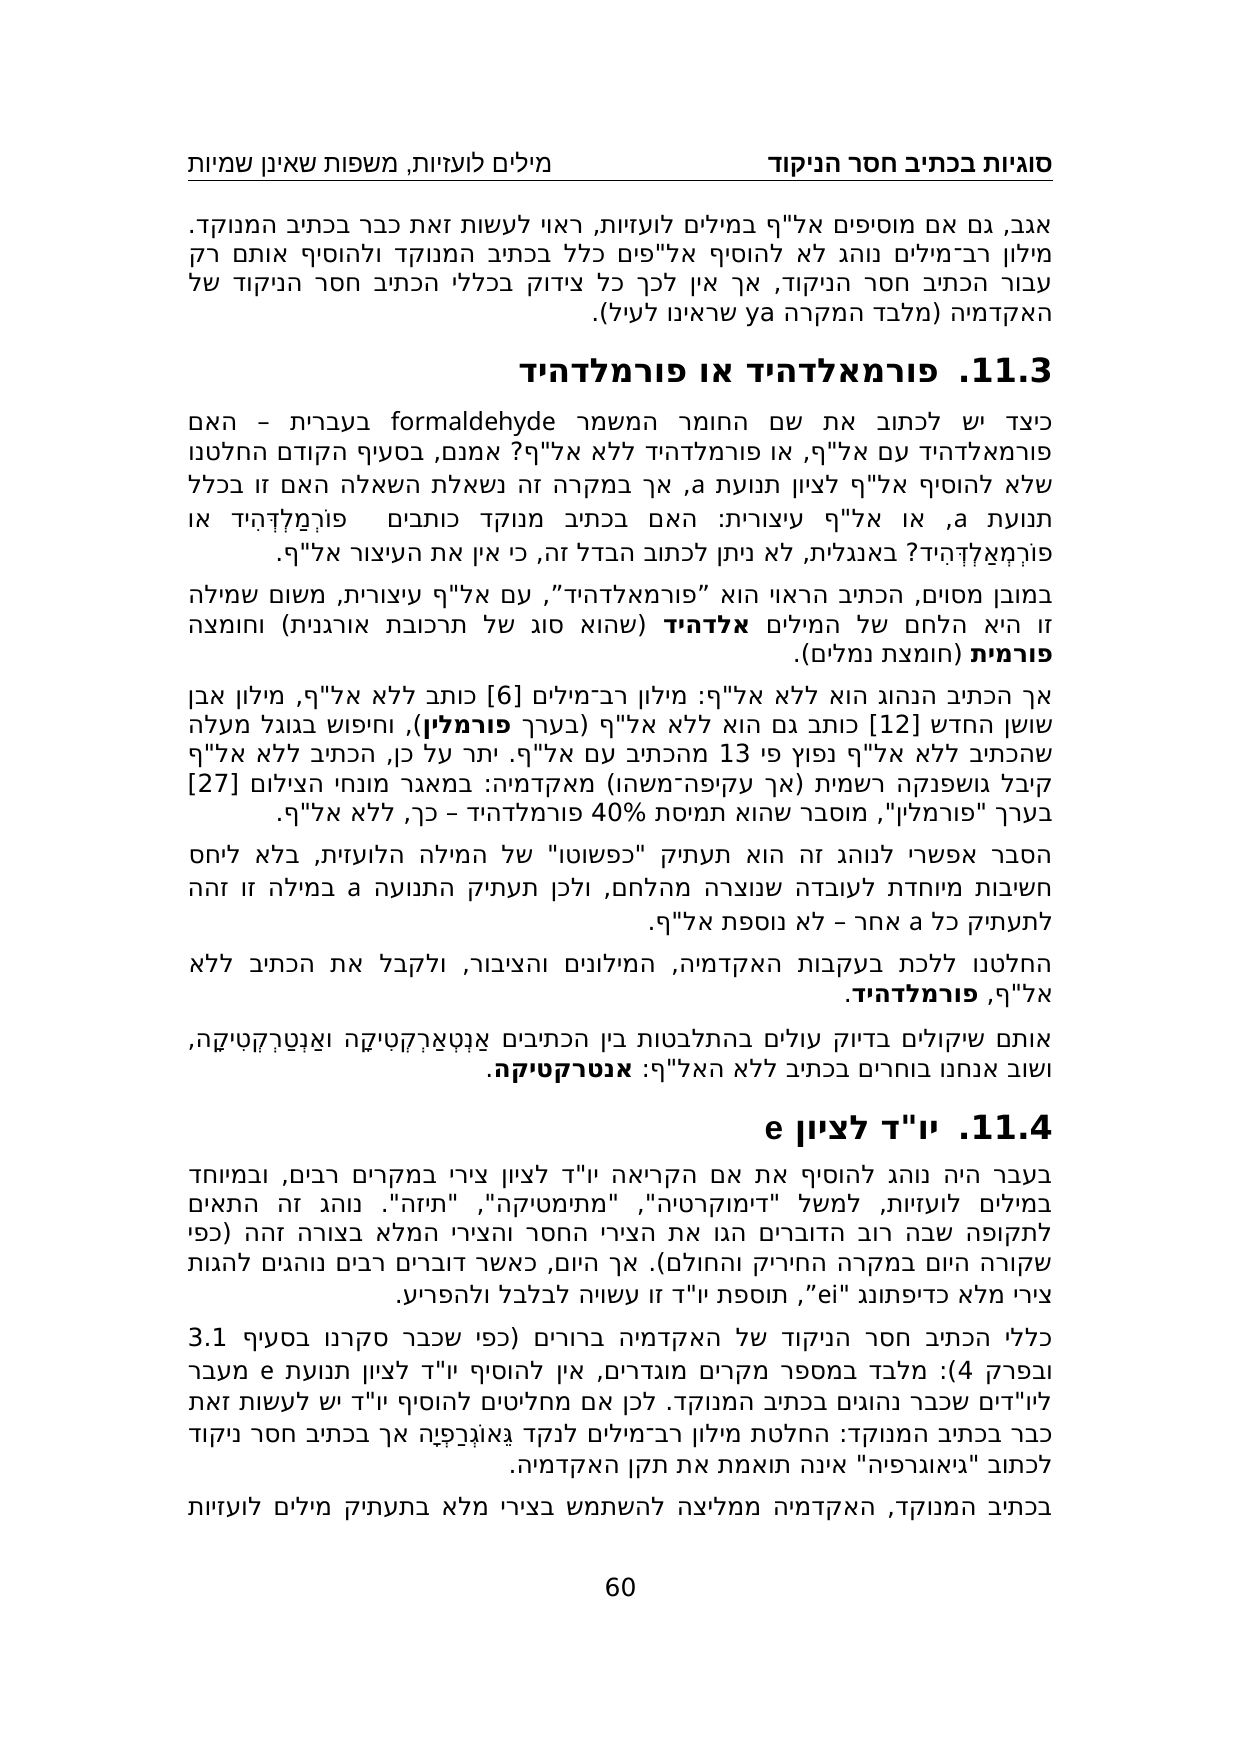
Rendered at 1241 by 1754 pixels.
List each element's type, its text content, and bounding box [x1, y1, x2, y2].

text בעבר היה נוהג להוסיף את אם הקריאה יו"ד לציון צירי במקרים רבים, ובמיוחד במילים לועזיות, למשל "דימוקרטיה", "מתימטיקה", "תיזה". נוהג זה התאים לתקופה שבה רוב הדוברים הגו את הצירי החסר והצירי המלא בצורה זהה (כפי שקורה היום במקרה החיריק והחולם). אך היום, כאשר דוברים רבים נוהגים להגות צירי מלא כדיפתונג "ei”, תוספת יו"ד זו עשויה לבלבל ולהפריע. [187, 1160, 1053, 1311]
text בכתיב המנוקד, האקדמיה ממליצה להשתמש בצירי מלא בתעתיק מילים לועזיות רק עבור צמד האותיות הלועזי eu (ראו בסעיף הבא), ואילו בשאר המקרים לא נהוג להשתמש בצירי מלא במילים לועזיות בכתיב המנוקד, ולכן אין להוסיף יו"ד גם בכתיב חסר הניקוד. [187, 1492, 1053, 1521]
subtitle יו"ד לציון e [187, 1109, 1053, 1147]
text החלטנו ללכת בעקבות האקדמיה, המילונים והציבור, ולקבל את הכתיב ללא אל"ף, פורמלדהיד. [187, 949, 1053, 1008]
text אך הכתיב הנהוג הוא ללא אל"ף: מילון רב־מילים [6] כותב ללא אל"ף, מילון אבן שושן החדש [12] כותב גם הוא ללא אל"ף (בערך פורמלין), וחיפוש בגוגל מעלה שהכתיב ללא אל"ף נפוץ פי 13 מהכתיב עם אל"ף. יתר על כן, הכתיב ללא אל"ף קיבל גושפנקה רשמית (אך עקיפה־משהו) מאקדמיה: במאגר מונחי הצילום [27] בערך "פורמלין", מוסבר שהוא תמיסת 40% פורמלדהיד – כך, ללא אל"ף. [187, 681, 1053, 827]
text כיצד יש לכתוב את שם החומר המשמר formaldehyde בעברית – האם פורמאלדהיד עם אל"ף, או פורמלדהיד ללא אל"ף? אמנם, בסעיף הקודם החלטנו שלא להוסיף אל"ף לציון תנועת a, אך במקרה זה נשאלת השאלה האם זו בכלל תנועת a, או אל"ף עיצורית: האם בכתיב מנוקד כותבים פוֹרְמַלְדְּהִיד או פוֹרְמְאַלְדְּהִיד? באנגלית, לא ניתן לכתוב הבדל זה, כי אין את העיצור אל"ף. [187, 403, 1053, 568]
subtitle פורמאלדהיד או פורמלדהיד [187, 352, 1053, 391]
text במובן מסוים, הכתיב הראוי הוא ”פורמאלדהיד”, עם אל"ף עיצורית, משום שמילה זו היא הלחם של המילים אלדהיד (שהוא סוג של תרכובת אורגנית) וחומצה פורמית (חומצת נמלים). [187, 581, 1053, 668]
text הסבר אפשרי לנוהג זה הוא תעתיק "כפשוטו" של המילה הלועזית, בלא ליחס חשיבות מיוחדת לעובדה שנוצרה מהלחם, ולכן תעתיק התנועה a במילה זו זהה לתעתיק כל a אחר – לא נוספת אל"ף. [187, 840, 1053, 937]
text אותם שיקולים בדיוק עולים בהתלבטות בין הכתיבים אַנְטְאַרְקְטִיקָה ואַנְטַרְקְטִיקָה, ושוב אנחנו בוחרים בכתיב ללא האל"ף: אנטרקטיקה. [187, 1021, 1053, 1084]
text אגב, גם אם מוסיפים אל"ף במילים לועזיות, ראוי לעשות זאת כבר בכתיב המנוקד. מילון רב־מילים נוהג לא להוסיף אל"פים כלל בכתיב המנוקד ולהוסיף אותם רק עבור הכתיב חסר הניקוד, אך אין לכך כל צידוק בכללי הכתיב חסר הניקוד של האקדמיה (מלבד המקרה ya שראינו לעיל). [187, 210, 1053, 327]
text כללי הכתיב חסר הניקוד של האקדמיה ברורים (כפי שכבר סקרנו בסעיף 3.1 ובפרק 4): מלבד במספר מקרים מוגדרים, אין להוסיף יו"ד לציון תנועת e מעבר ליו"דים שכבר נהוגים בכתיב המנוקד. לכן אם מחליטים להוסיף יו"ד יש לעשות זאת כבר בכתיב המנוקד: החלטת מילון רב־מילים לנקד גֵּאוֹגְרַפְיָה אך בכתיב חסר ניקוד לכתוב "גיאוגרפיה" אינה תואמת את תקן האקדמיה. [187, 1323, 1053, 1479]
